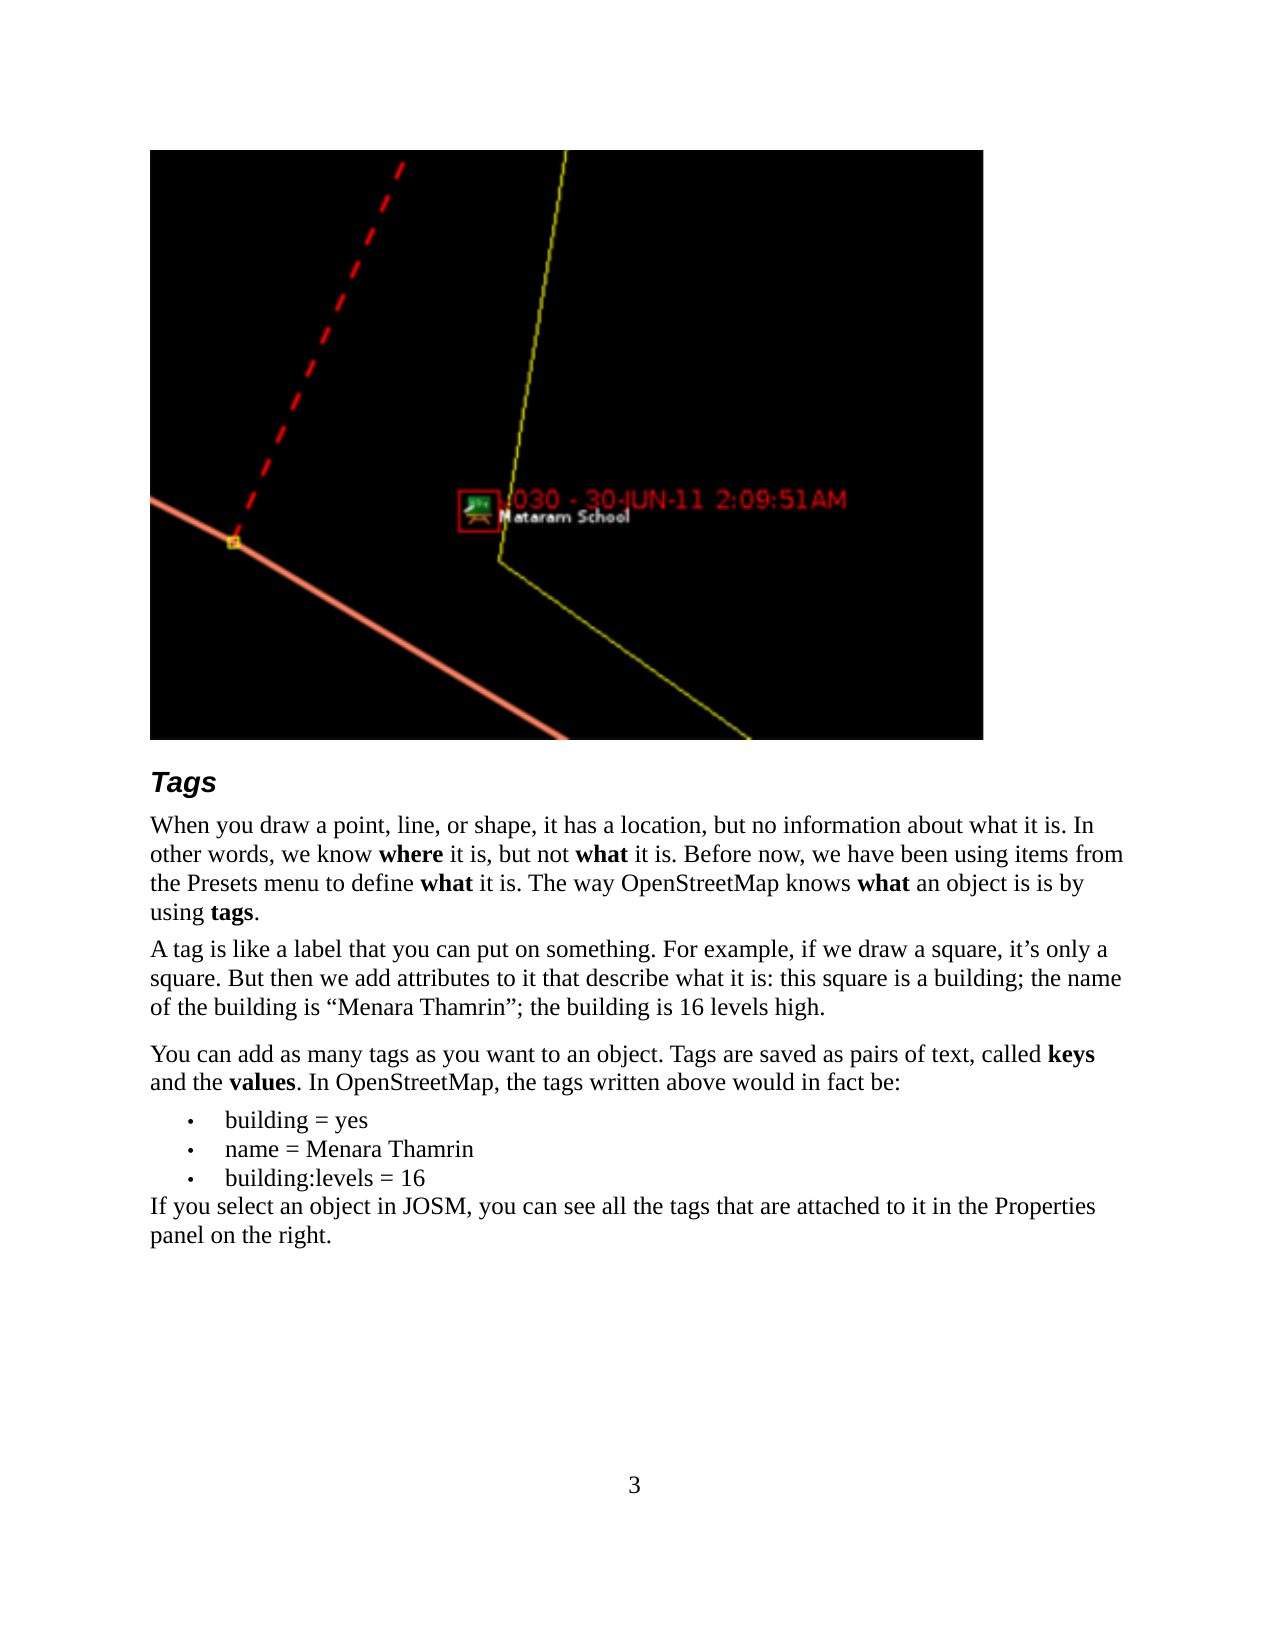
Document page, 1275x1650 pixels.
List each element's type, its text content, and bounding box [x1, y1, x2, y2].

text A tag is like a label that you can put on something. For example, if we draw a square, it’s only a square. But then we add attributes to it that describe what it is: this square is a building; the name of the building is “Menara Thamrin”; the building is 16 levels high. [150, 934, 1125, 1021]
list name = Menara Thamrin [187, 1134, 1125, 1163]
list building = yes [187, 1105, 1125, 1134]
text When you draw a point, line, or shape, it has a location, but no information about what it is. In other words, we know where it is, but not what it is. Before now, we have been using items from the Presets menu to define what it is. The way OpenStreetMap knows what an object is is by using tags. [150, 811, 1125, 926]
list building:levels = 16 [187, 1163, 1125, 1191]
text If you select an object in JOSM, you can see all the tags that are attached to it in the Properties panel on the right. [150, 1191, 1125, 1249]
picture [150, 150, 984, 740]
subtitle Tags [150, 764, 1125, 798]
text You can add as many tags as you want to an object. Tags are saved as pairs of text, called keys and the values. In OpenStreetMap, the tags written above would in fact be: [150, 1039, 1125, 1096]
